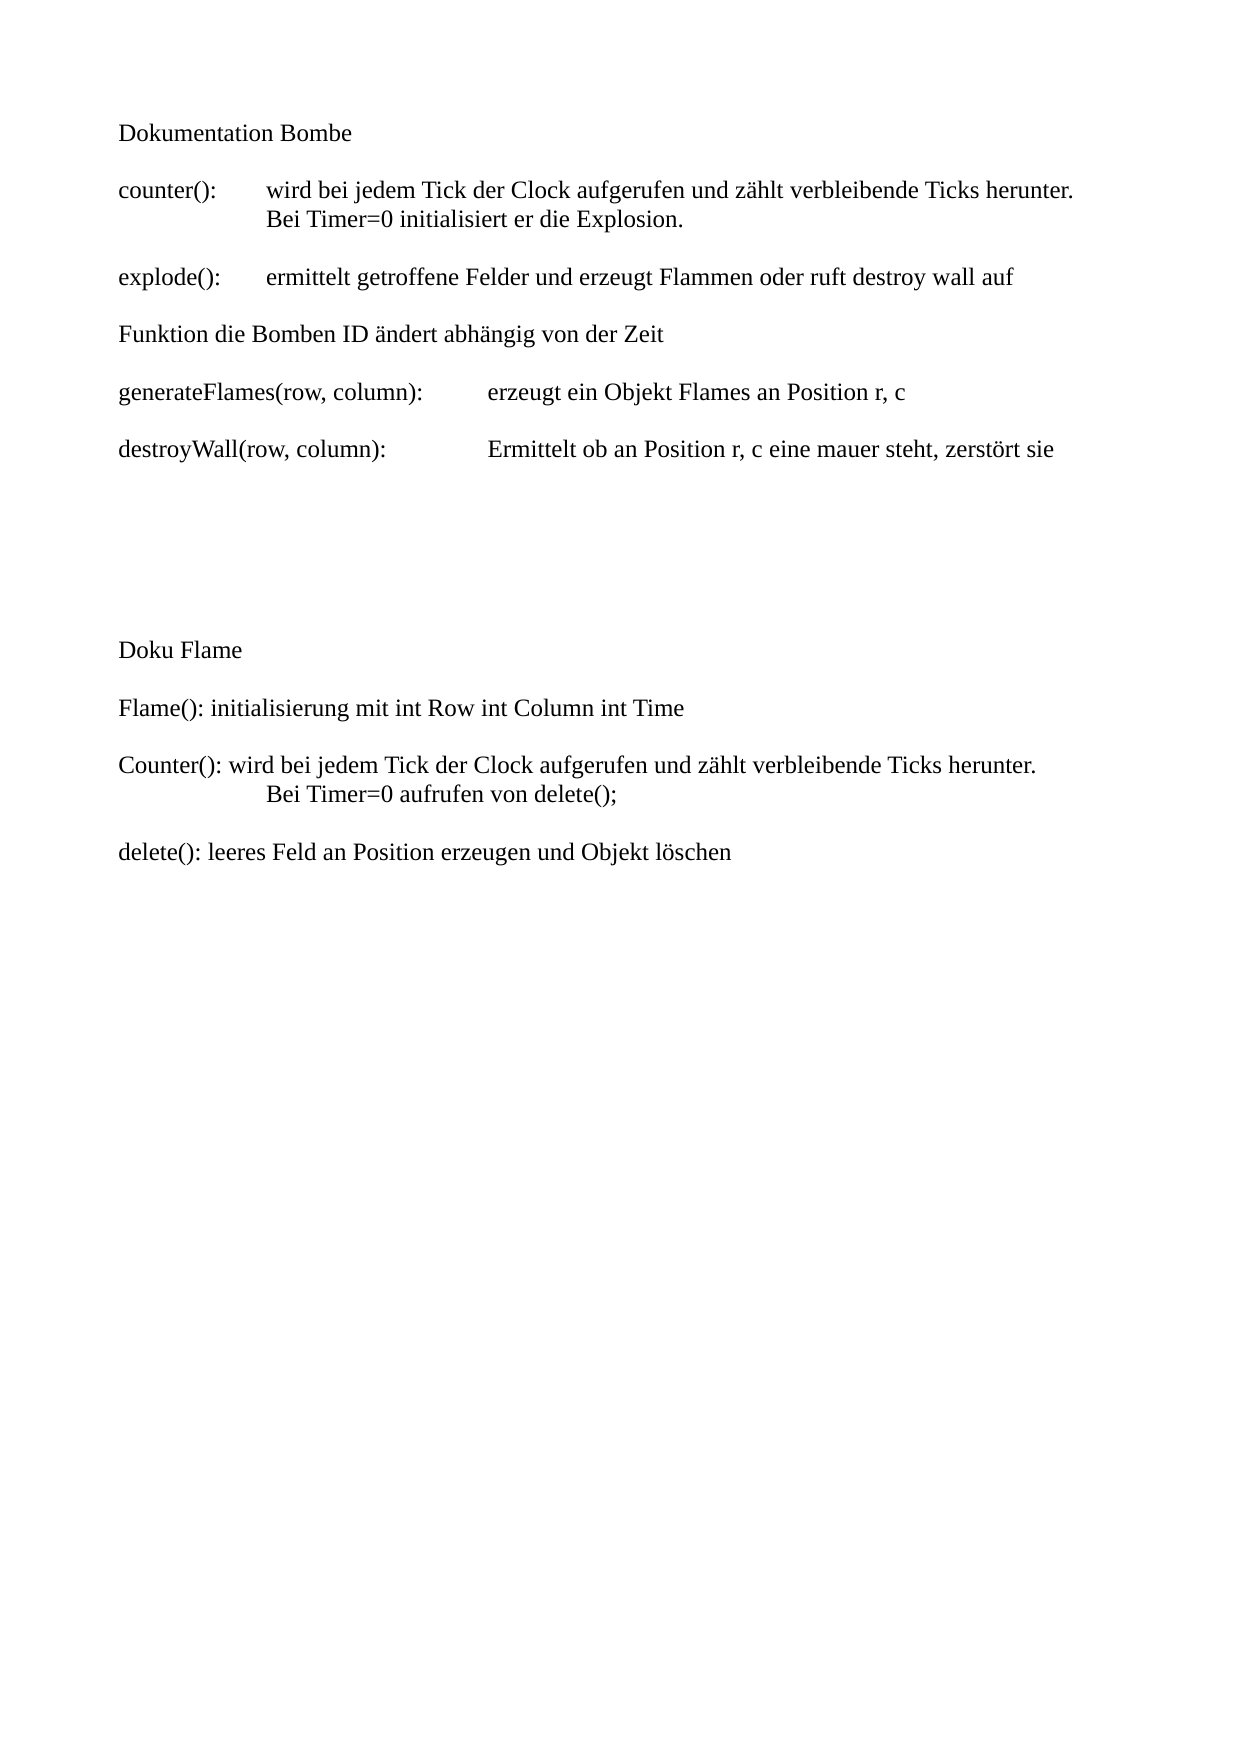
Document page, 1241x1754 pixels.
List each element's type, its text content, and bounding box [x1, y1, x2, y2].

text destroyWall(row, column): Ermittelt ob an Position r, c eine mauer steht, zerstört sie [118, 434, 1122, 463]
text Bei Timer=0 initialisiert er die Explosion. [118, 204, 1122, 233]
text explode(): ermittelt getroffene Felder und erzeugt Flammen oder ruft destroy wall auf [118, 262, 1122, 291]
text Funktion die Bomben ID ändert abhängig von der Zeit [118, 319, 1122, 348]
text Flame(): initialisierung mit int Row int Column int Time [118, 693, 1122, 722]
text Counter(): wird bei jedem Tick der Clock aufgerufen und zählt verbleibende Ticks herunter. [118, 751, 1122, 779]
text generateFlames(row, column): erzeugt ein Objekt Flames an Position r, c [118, 377, 1122, 406]
text counter(): wird bei jedem Tick der Clock aufgerufen und zählt verbleibende Ticks herunter. [118, 176, 1122, 204]
text delete(): leeres Feld an Position erzeugen und Objekt löschen [118, 837, 1122, 866]
text Dokumentation Bombe [118, 118, 1122, 147]
text Doku Flame [118, 636, 1122, 664]
text Bei Timer=0 aufrufen von delete(); [118, 779, 1122, 808]
